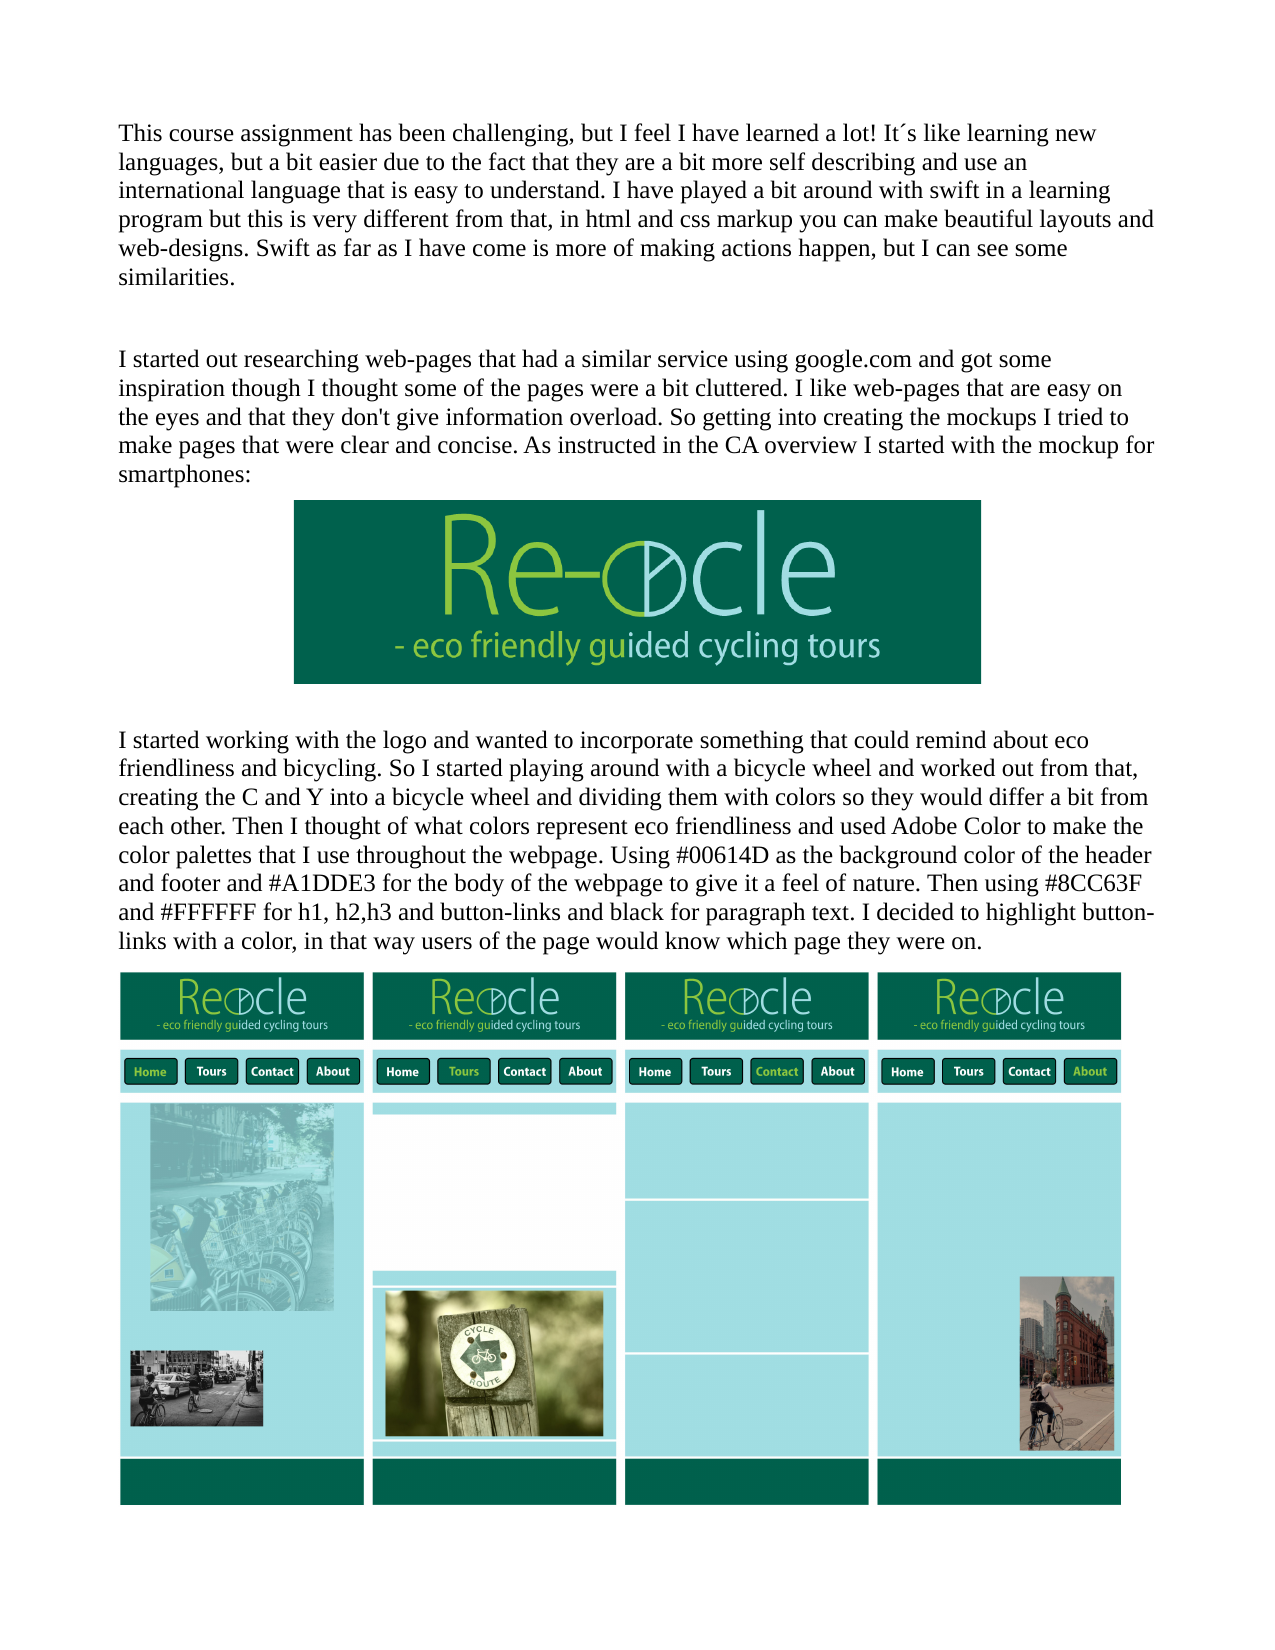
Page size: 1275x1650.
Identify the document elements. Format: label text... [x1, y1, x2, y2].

text This course assignment has been challenging, but I feel I have learned a lot! It´s like learning new languages, but a bit easier due to the fact that they are a bit more self describing and use an international language that is easy to understand. I have played a bit around with swift in a learning program but this is very different from that, in html and css markup you can make beautiful layouts and web-designs. Swift as far as I have come is more of making actions happen, but I can see some similarities. [118, 118, 1157, 291]
text I started out researching web-pages that had a similar service using google.com and got some inspiration though I thought some of the pages were a bit cluttered. I like web-pages that are easy on the eyes and that they don't give information overload. So getting into creating the mockups I tried to make pages that were clear and concise. As instructed in the CA overview I started with the mockup for smartphones: [118, 344, 1157, 488]
picture [118, 970, 1123, 1507]
text I started working with the logo and wanted to incorporate something that could remind about eco friendliness and bicycling. So I started playing around with a bicycle wheel and worked out from that, creating the C and Y into a bicycle wheel and dividing them with colors so they would differ a bit from each other. Then I thought of what colors represent eco friendliness and used Adobe Color to make the color palettes that I use throughout the webpage. Using #00614D as the background color of the header and footer and #A1DDE3 for the body of the webpage to give it a feel of nature. Then using #8CC63F and #FFFFFF for h1, h2,h3 and button-links and black for paragraph text. I decided to highlight button-links with a color, in that way users of the page would know which page they were on. [118, 725, 1157, 955]
picture [293, 500, 982, 684]
